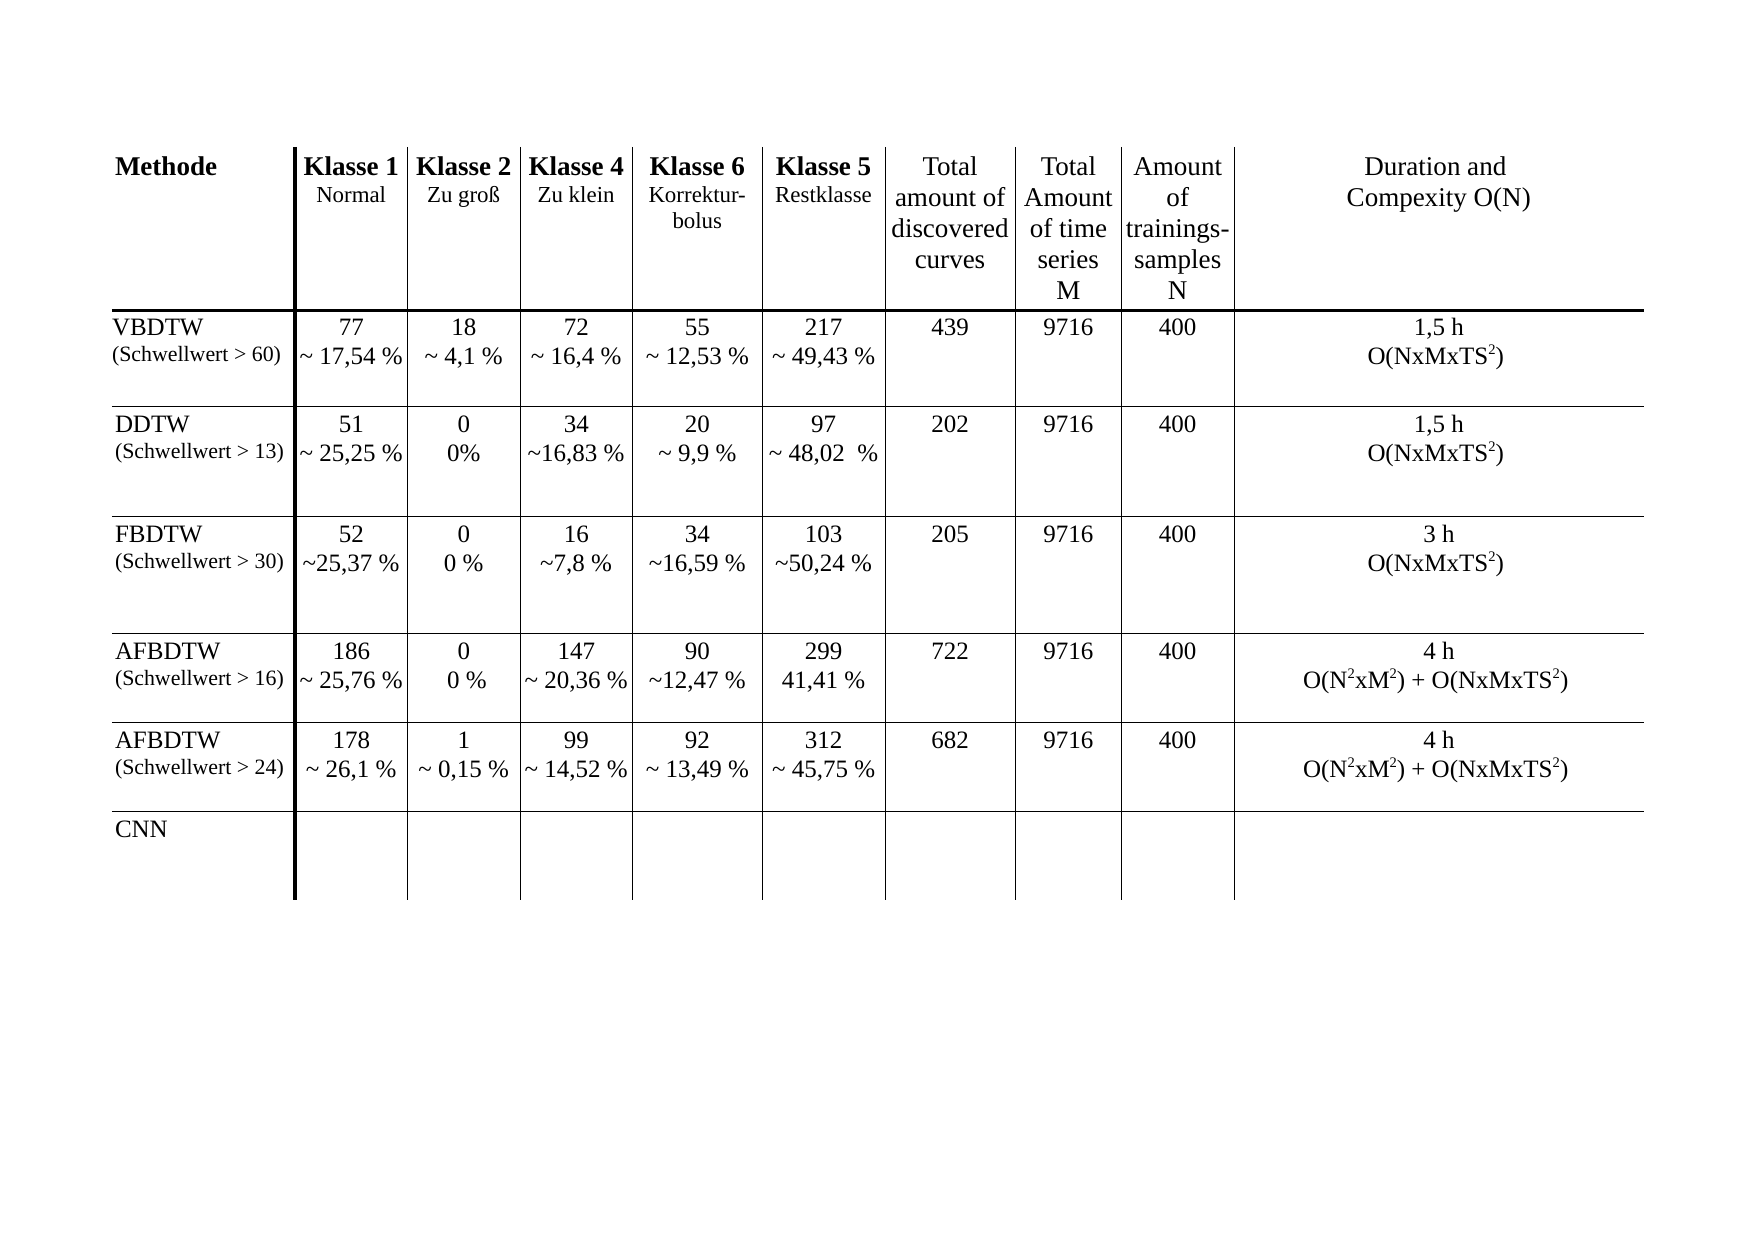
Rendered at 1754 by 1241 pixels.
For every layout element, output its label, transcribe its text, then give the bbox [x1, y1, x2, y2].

table_cell 205 [886, 517, 1015, 633]
table_cell FBDTW (Schwellwert > 30) [112, 517, 293, 633]
table_cell AFBDTW (Schwellwert > 16) [112, 634, 293, 722]
table_cell [297, 812, 407, 900]
table_cell 4 h O(N2xM2) + O(NxMxTS2) [1235, 723, 1643, 811]
table_cell CNN [112, 812, 293, 900]
table_cell 72 ~ 16,4 % [521, 312, 632, 406]
table_cell 1,5 h O(NxMxTS2) [1235, 407, 1643, 516]
table_cell [633, 812, 762, 900]
table_cell 722 [886, 634, 1015, 722]
table_cell 9716 [1016, 312, 1121, 406]
table_cell 34 ~16,83 % [521, 407, 632, 516]
table_cell 439 [886, 312, 1015, 406]
table_cell [408, 812, 520, 900]
table_cell 0 0% [408, 407, 520, 516]
table_cell 34 ~16,59 % [633, 517, 762, 633]
table_cell 52 ~25,37 % [297, 517, 407, 633]
table_cell 97 ~ 48,02 % [763, 407, 885, 516]
table_cell 18 ~ 4,1 % [408, 312, 520, 406]
table_cell 0 0 % [408, 634, 520, 722]
table_header Total amount of discovered curves [886, 147, 1015, 308]
table_header Klasse 4 Zu klein [521, 147, 632, 308]
table_cell 400 [1122, 634, 1234, 722]
table_cell AFBDTW (Schwellwert > 24) [112, 723, 293, 811]
table_cell 9716 [1016, 723, 1121, 811]
table_header Amount of trainings-samples N [1122, 147, 1234, 308]
table_cell 20 ~ 9,9 % [633, 407, 762, 516]
table_cell 90 ~12,47 % [633, 634, 762, 722]
table_cell 400 [1122, 407, 1234, 516]
table_cell 299 41,41 % [763, 634, 885, 722]
table_header Methode [112, 147, 293, 308]
table_cell [521, 812, 632, 900]
table_cell 4 h O(N2xM2) + O(NxMxTS2) [1235, 634, 1643, 722]
table_cell 400 [1122, 312, 1234, 406]
table_cell 92 ~ 13,49 % [633, 723, 762, 811]
table_cell DDTW (Schwellwert > 13) [112, 407, 293, 516]
table_cell 99 ~ 14,52 % [521, 723, 632, 811]
table_cell 312 ~ 45,75 % [763, 723, 885, 811]
table_cell 55 ~ 12,53 % [633, 312, 762, 406]
table_cell 1 ~ 0,15 % [408, 723, 520, 811]
table_header Klasse 6 Korrektur-bolus [633, 147, 762, 308]
table_cell 9716 [1016, 634, 1121, 722]
table_cell [1016, 812, 1121, 900]
table_cell 147 ~ 20,36 % [521, 634, 632, 722]
table_cell 9716 [1016, 407, 1121, 516]
table_cell 0 0 % [408, 517, 520, 633]
table_cell [886, 812, 1015, 900]
table_cell 217 ~ 49,43 % [763, 312, 885, 406]
table_header Total Amount of time series M [1016, 147, 1121, 308]
table_cell 103 ~50,24 % [763, 517, 885, 633]
table_header Duration and Compexity O(N) [1235, 147, 1643, 308]
table_cell [1122, 812, 1234, 900]
table_cell [1235, 812, 1643, 900]
table_header Klasse 1 Normal [297, 147, 407, 308]
table_cell 400 [1122, 517, 1234, 633]
table_cell [763, 812, 885, 900]
table_cell 16 ~7,8 % [521, 517, 632, 633]
table_cell 9716 [1016, 517, 1121, 633]
table_header Klasse 5 Restklasse [763, 147, 885, 308]
table_header Klasse 2 Zu groß [408, 147, 520, 308]
table_cell 202 [886, 407, 1015, 516]
table_cell 178 ~ 26,1 % [297, 723, 407, 811]
table_cell 77 ~ 17,54 % [297, 312, 407, 406]
table_cell 400 [1122, 723, 1234, 811]
table_cell 682 [886, 723, 1015, 811]
table_cell VBDTW (Schwellwert > 60) [112, 312, 293, 406]
table_cell 51 ~ 25,25 % [297, 407, 407, 516]
table_cell 186 ~ 25,76 % [297, 634, 407, 722]
table_cell 1,5 h O(NxMxTS2) [1235, 312, 1643, 406]
table_cell 3 h O(NxMxTS2) [1235, 517, 1643, 633]
